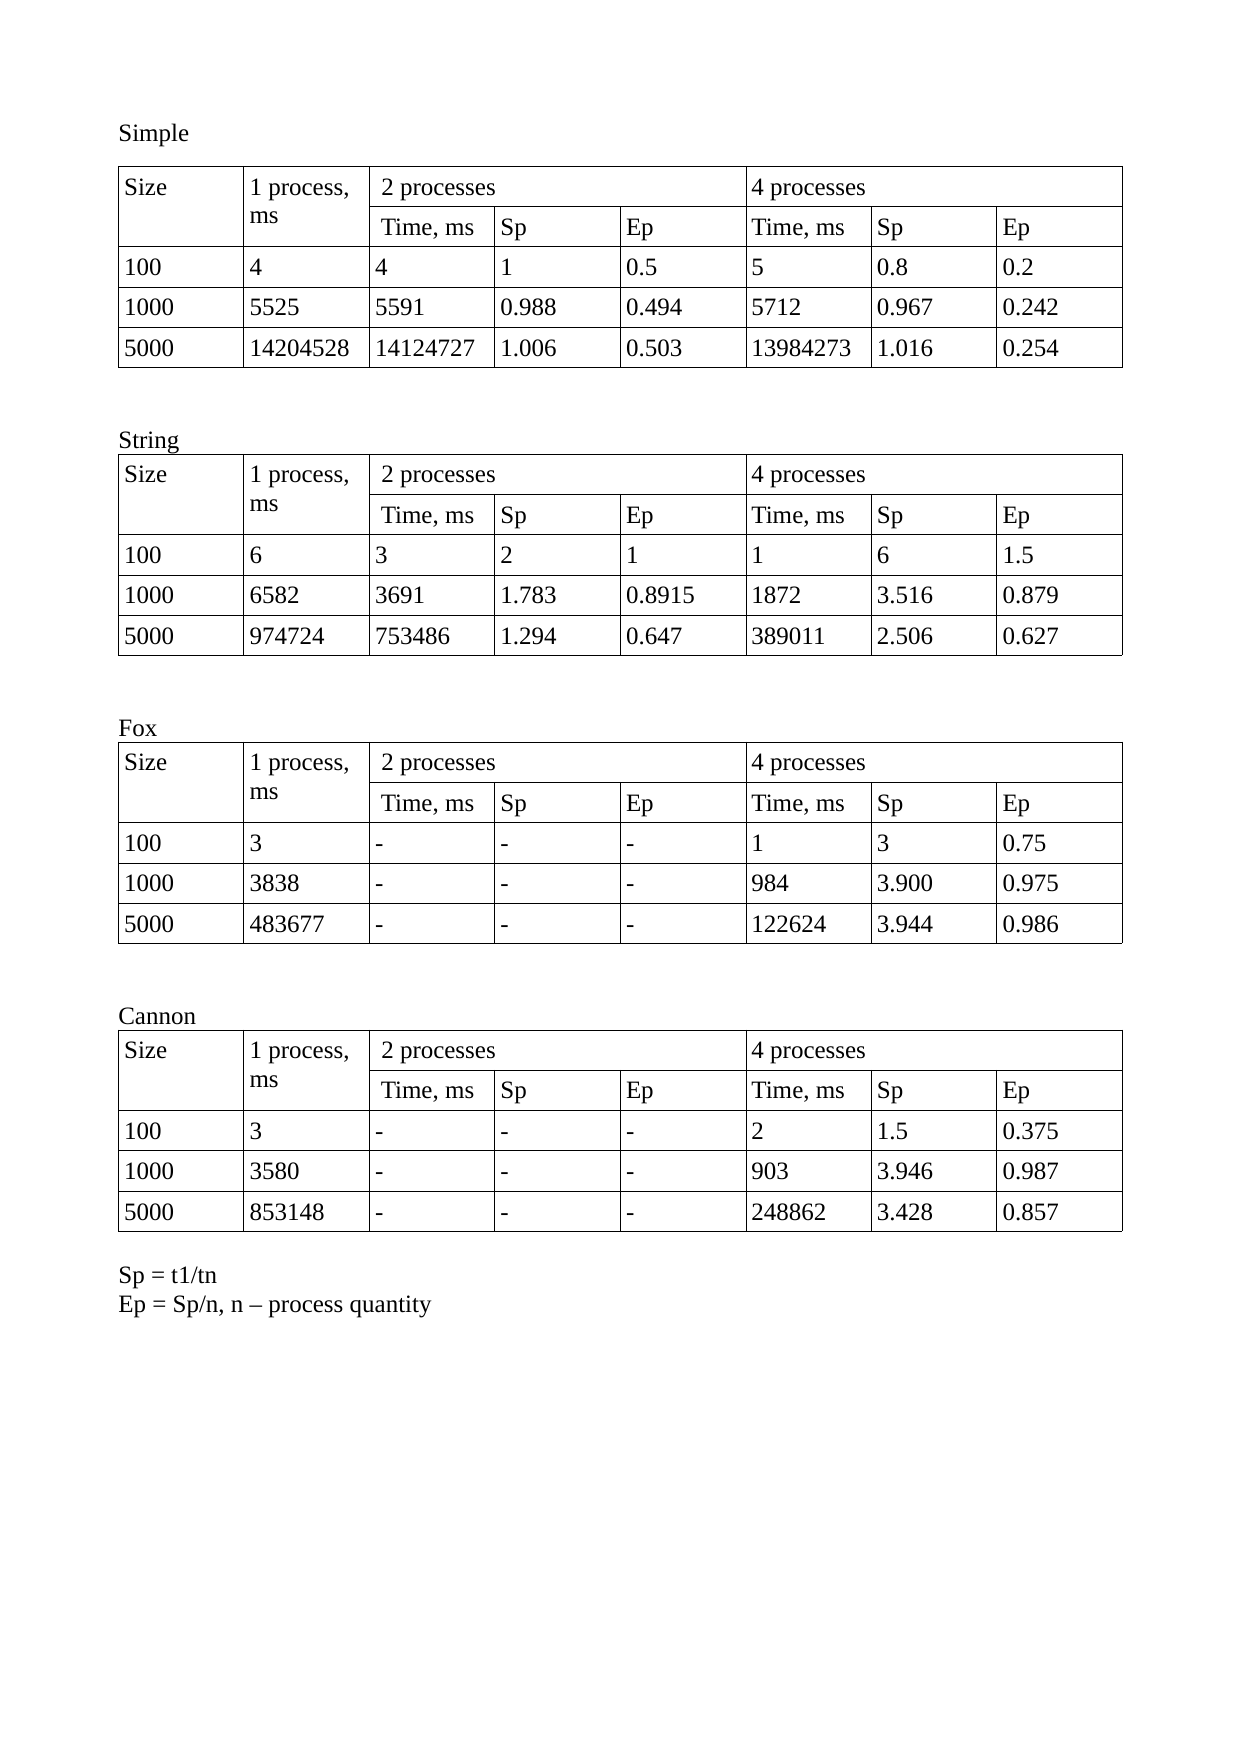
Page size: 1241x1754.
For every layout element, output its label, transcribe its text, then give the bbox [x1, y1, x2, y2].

table_cell - [621, 864, 746, 903]
table_cell Sp [872, 495, 996, 534]
table_cell Time, ms [747, 207, 871, 246]
table_cell Sp [495, 783, 620, 822]
table_cell - [621, 823, 746, 862]
table_cell 0.75 [997, 823, 1122, 862]
table_cell 4 [370, 247, 494, 287]
table_header 1 process, ms [244, 743, 369, 822]
table_cell - [495, 1111, 620, 1150]
table_cell 3.900 [872, 864, 996, 903]
table_cell - [370, 823, 494, 862]
table_cell - [370, 904, 494, 943]
table_header Size [119, 167, 243, 246]
table_cell 389011 [747, 616, 871, 655]
table_cell 6 [872, 535, 996, 574]
table_cell 1.006 [495, 328, 620, 367]
table_cell 1000 [119, 288, 243, 327]
table_cell 0.988 [495, 288, 620, 327]
table_cell 5000 [119, 328, 243, 367]
table_cell Ep [997, 1071, 1122, 1110]
table_cell 1.294 [495, 616, 620, 655]
table_cell - [621, 1192, 746, 1231]
table_cell - [621, 1111, 746, 1150]
text Simple [118, 118, 1122, 147]
table_cell 0.647 [621, 616, 746, 655]
table_cell Ep [621, 495, 746, 534]
table_cell 0.879 [997, 576, 1122, 615]
table_cell Sp [872, 1071, 996, 1110]
text String [118, 425, 1122, 454]
table_cell Time, ms [370, 1071, 494, 1110]
table_cell Ep [621, 207, 746, 246]
table_cell 0.987 [997, 1151, 1122, 1191]
table_cell - [621, 1151, 746, 1191]
table_header 2 processes [370, 167, 746, 206]
table_cell 0.494 [621, 288, 746, 327]
table_header 4 processes [747, 167, 1122, 206]
table_header 2 processes [370, 1031, 746, 1070]
table_cell 1 [747, 535, 871, 574]
table_cell 13984273 [747, 328, 871, 367]
table_cell 3 [370, 535, 494, 574]
table_cell 3.946 [872, 1151, 996, 1191]
table_cell 1.783 [495, 576, 620, 615]
table_cell 0.627 [997, 616, 1122, 655]
table_cell 853148 [244, 1192, 369, 1231]
table_cell 5000 [119, 616, 243, 655]
table_cell 4 [244, 247, 369, 287]
table_cell 0.8 [872, 247, 996, 287]
table_cell - [370, 1111, 494, 1150]
table_cell 5525 [244, 288, 369, 327]
table_cell - [495, 823, 620, 862]
table_cell 6 [244, 535, 369, 574]
table_cell Ep [621, 783, 746, 822]
table_cell 483677 [244, 904, 369, 943]
table_header 2 processes [370, 743, 746, 782]
table_header 2 processes [370, 455, 746, 494]
table_cell Ep [997, 783, 1122, 822]
table_cell 3838 [244, 864, 369, 903]
table_cell 3 [872, 823, 996, 862]
table_cell - [495, 904, 620, 943]
table_cell 3691 [370, 576, 494, 615]
table_cell 100 [119, 1111, 243, 1150]
table_cell 0.5 [621, 247, 746, 287]
table_cell - [495, 1151, 620, 1191]
table_cell 5000 [119, 1192, 243, 1231]
table_cell 0.967 [872, 288, 996, 327]
table_cell Time, ms [370, 783, 494, 822]
table_cell 3580 [244, 1151, 369, 1191]
table_cell 3.516 [872, 576, 996, 615]
table_cell 0.375 [997, 1111, 1122, 1150]
table_cell 100 [119, 535, 243, 574]
table_cell 903 [747, 1151, 871, 1191]
table_cell - [370, 864, 494, 903]
table_cell 0.975 [997, 864, 1122, 903]
table_cell Time, ms [747, 1071, 871, 1110]
table_cell 1000 [119, 864, 243, 903]
text Cannon [118, 1001, 1122, 1029]
table_header 1 process, ms [244, 455, 369, 534]
table_cell Time, ms [370, 495, 494, 534]
table_header 4 processes [747, 743, 1122, 782]
table_cell 122624 [747, 904, 871, 943]
table_cell 3 [244, 1111, 369, 1150]
table_cell 0.857 [997, 1192, 1122, 1231]
table_cell 5712 [747, 288, 871, 327]
table_cell 1000 [119, 1151, 243, 1191]
table_cell 100 [119, 823, 243, 862]
table_cell 1.5 [872, 1111, 996, 1150]
table_cell 984 [747, 864, 871, 903]
table_cell 1 [747, 823, 871, 862]
table_header 4 processes [747, 455, 1122, 494]
table_cell 2 [495, 535, 620, 574]
text Sp = t1/tn [118, 1260, 1122, 1289]
table_cell - [495, 864, 620, 903]
table_cell - [370, 1151, 494, 1191]
table_cell 1000 [119, 576, 243, 615]
table_cell 5591 [370, 288, 494, 327]
table_cell 100 [119, 247, 243, 287]
table_cell Sp [872, 207, 996, 246]
table_header Size [119, 743, 243, 822]
table_cell 753486 [370, 616, 494, 655]
table_header Size [119, 1031, 243, 1110]
table_cell 0.8915 [621, 576, 746, 615]
table_cell 6582 [244, 576, 369, 615]
table_header 4 processes [747, 1031, 1122, 1070]
table_header 1 process, ms [244, 1031, 369, 1110]
table_cell Ep [997, 207, 1122, 246]
table_cell Sp [495, 1071, 620, 1110]
table_cell 0.254 [997, 328, 1122, 367]
table_cell 0.242 [997, 288, 1122, 327]
table_cell 1.016 [872, 328, 996, 367]
table_cell 5 [747, 247, 871, 287]
table_cell Time, ms [747, 783, 871, 822]
table_cell Time, ms [747, 495, 871, 534]
table_cell Time, ms [370, 207, 494, 246]
table_cell - [495, 1192, 620, 1231]
text Ep = Sp/n, n – process quantity [118, 1289, 1122, 1317]
table_cell 0.2 [997, 247, 1122, 287]
table_cell 14124727 [370, 328, 494, 367]
table_cell 2 [747, 1111, 871, 1150]
table_cell 3.944 [872, 904, 996, 943]
table_cell 974724 [244, 616, 369, 655]
table_cell - [370, 1192, 494, 1231]
table_cell 14204528 [244, 328, 369, 367]
table_cell 0.986 [997, 904, 1122, 943]
table_cell 1 [495, 247, 620, 287]
table_cell 0.503 [621, 328, 746, 367]
text Fox [118, 713, 1122, 742]
table_cell 2.506 [872, 616, 996, 655]
table_cell 1 [621, 535, 746, 574]
table_header Size [119, 455, 243, 534]
table_cell 1872 [747, 576, 871, 615]
table_cell Ep [997, 495, 1122, 534]
table_cell Sp [872, 783, 996, 822]
table_cell 5000 [119, 904, 243, 943]
table_header 1 process, ms [244, 167, 369, 246]
table_cell 3.428 [872, 1192, 996, 1231]
table_cell Sp [495, 495, 620, 534]
table_cell 248862 [747, 1192, 871, 1231]
table_cell Sp [495, 207, 620, 246]
table_cell 3 [244, 823, 369, 862]
table_cell - [621, 904, 746, 943]
table_cell 1.5 [997, 535, 1122, 574]
table_cell Ep [621, 1071, 746, 1110]
